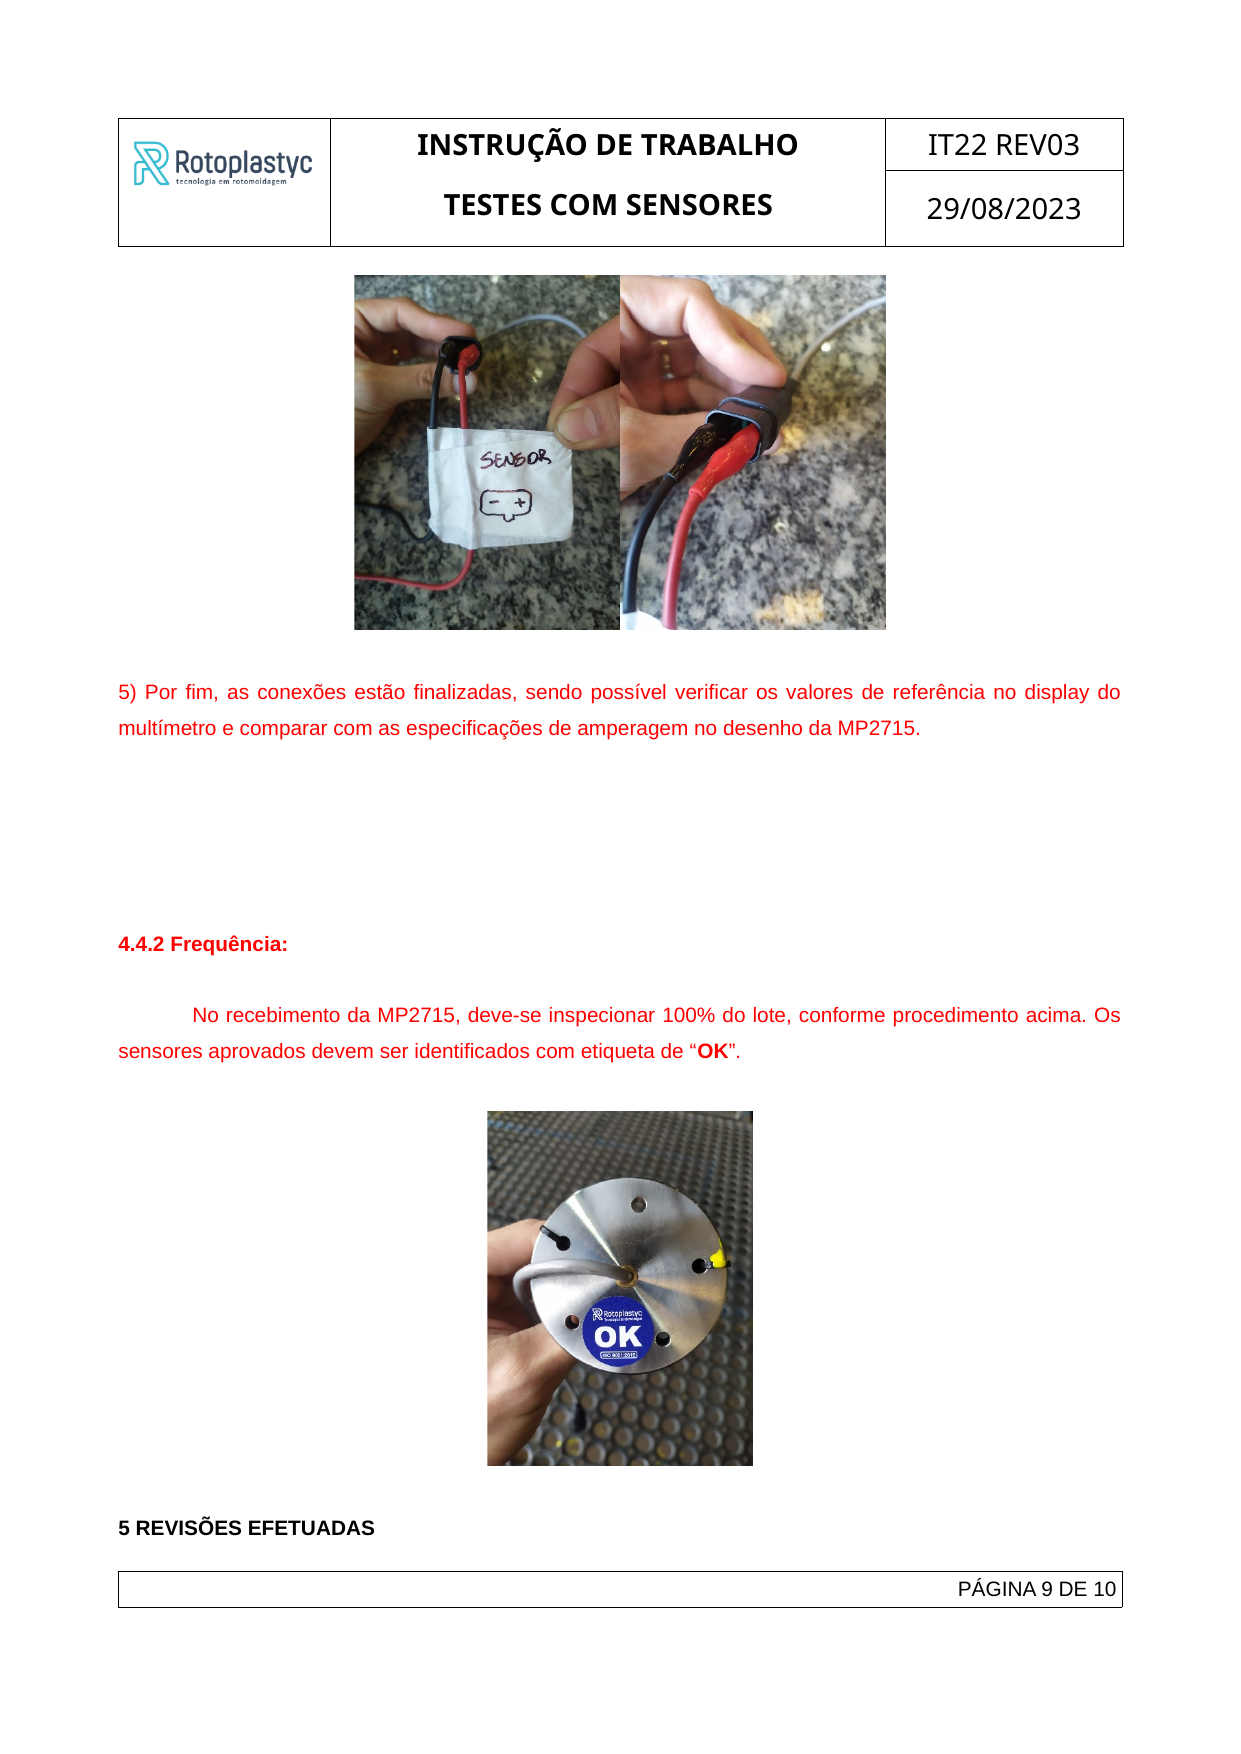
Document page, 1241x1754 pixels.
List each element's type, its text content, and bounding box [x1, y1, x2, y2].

text No recebimento da MP2715, deve-se inspecionar 100% do lote, conforme procedimento acima. Os sensores aprovados devem ser identificados com etiqueta de “OK”. [118, 1003, 1122, 1063]
text 4.4.2 Frequência: [118, 931, 1122, 955]
text 5 REVISÕES EFETUADAS [118, 1516, 1122, 1540]
text 5) Por fim, as conexões estão finalizadas, sendo possível verificar os valores de referência no display do multímetro e comparar com as especificações de amperagem no desenho da MP2715. [118, 680, 1122, 740]
